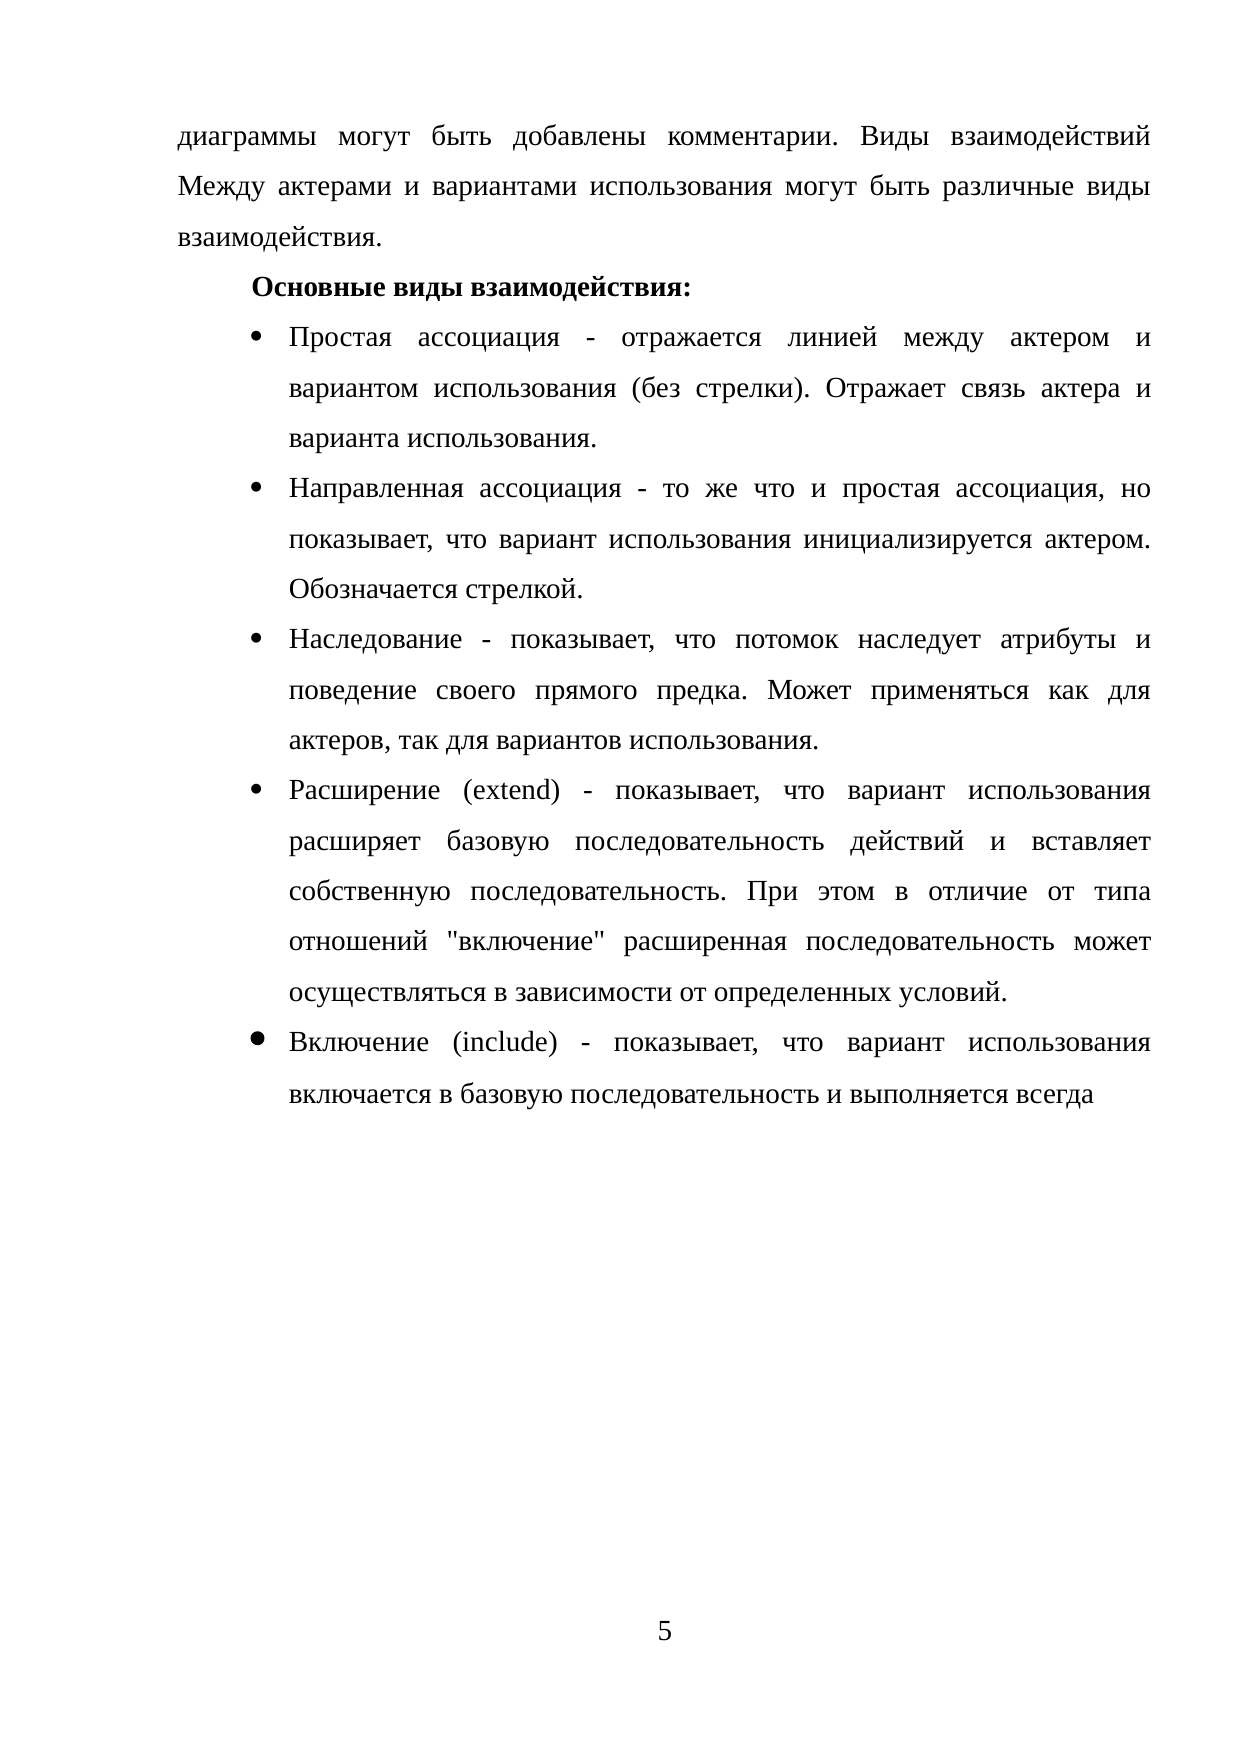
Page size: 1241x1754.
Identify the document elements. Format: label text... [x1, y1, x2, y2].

list Наследование - показывает, что потомок наследует атрибуты и поведение своего прямого предка. Может применяться как для актеров, так для вариантов использования. [251, 621, 1152, 756]
list Направленная ассоциация - то же что и простая ассоциация, но показывает, что вариант использования инициализируется актером. Обозначается стрелкой. [251, 470, 1152, 605]
list Простая ассоциация - отражается линией между актером и вариантом использования (без стрелки). Отражает связь актера и варианта использования. [251, 319, 1152, 454]
text диаграммы могут быть добавлены комментарии. Виды взаимодействий Между актерами и вариантами использования могут быть различные виды взаимодействия. [177, 118, 1152, 252]
list Включение (include) - показывает, что вариант использования включается в базовую последовательность и выполняется всегда [251, 1024, 1152, 1110]
text Основные виды взаимодействия: [177, 269, 1152, 303]
list Расширение (extend) - показывает, что вариант использования расширяет базовую последовательность действий и вставляет собственную последовательность. При этом в отличие от типа отношений "включение" расширенная последовательность может осуществляться в зависимости от определенных условий. [251, 772, 1152, 1007]
